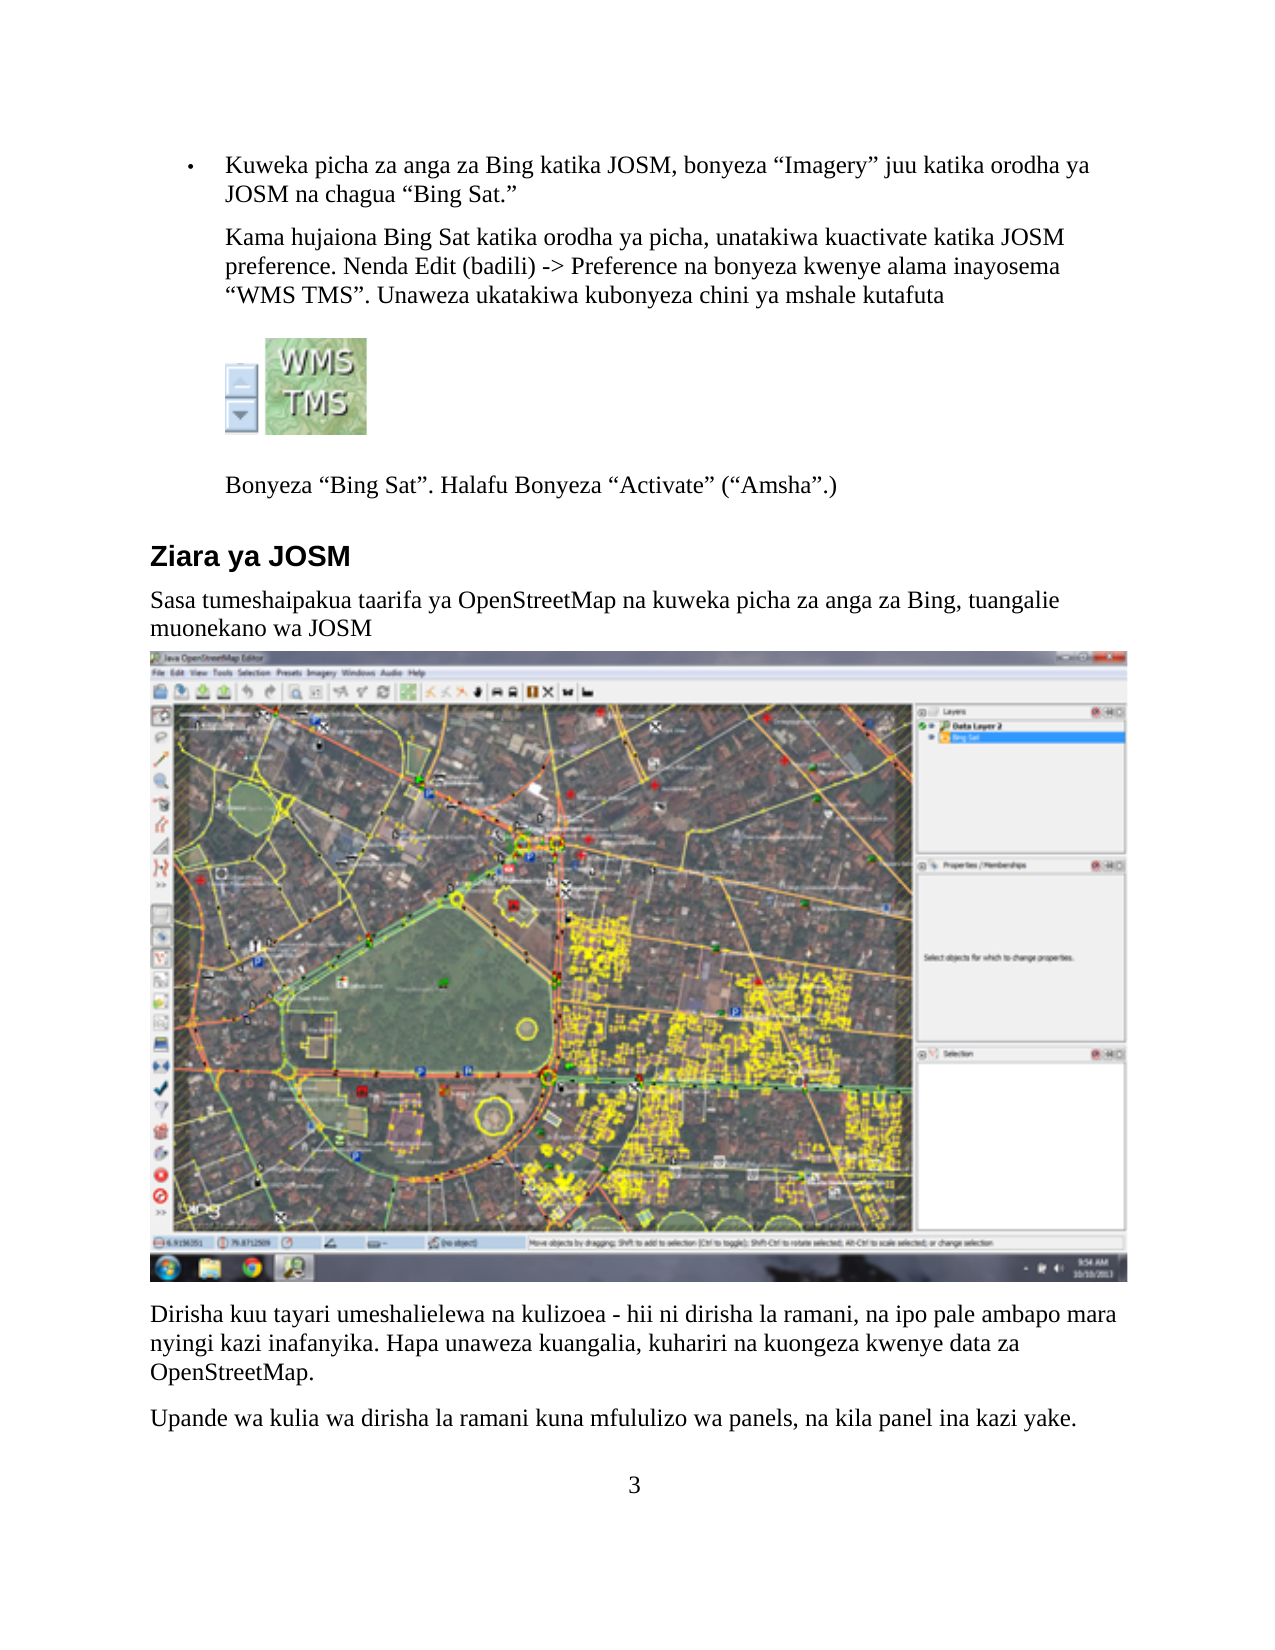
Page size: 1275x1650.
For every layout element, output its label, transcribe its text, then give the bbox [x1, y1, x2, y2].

text Upande wa kulia wa dirisha la ramani kuna mfululizo wa panels, na kila panel ina kazi yake. [150, 1403, 1125, 1432]
text Sasa tumeshaipakua taarifa ya OpenStreetMap na kuweka picha za anga za Bing, tuangalie muonekano wa JOSM [150, 585, 1125, 642]
picture [225, 363, 259, 435]
text Bonyeza “Bing Sat”. Halafu Bonyeza “Activate” (“Amsha”.) [225, 470, 1125, 499]
subtitle Ziara ya JOSM [150, 539, 1125, 572]
picture [150, 651, 1128, 1282]
text Kama hujaiona Bing Sat katika orodha ya picha, unatakiwa kuactivate katika JOSM preference. Nenda Edit (badili) -> Preference na bonyeza kwenye alama inayosema “WMS TMS”. Unaweza ukatakiwa kubonyeza chini ya mshale kutafuta [225, 222, 1125, 309]
picture [264, 338, 367, 435]
list Kuweka picha za anga za Bing katika JOSM, bonyeza “Imagery” juu katika orodha ya JOSM na chagua “Bing Sat.” [187, 150, 1125, 207]
text Dirisha kuu tayari umeshalielewa na kulizoea - hii ni dirisha la ramani, na ipo pale ambapo mara nyingi kazi inafanyika. Hapa unaweza kuangalia, kuhariri na kuongeza kwenye data za OpenStreetMap. [150, 1299, 1125, 1385]
